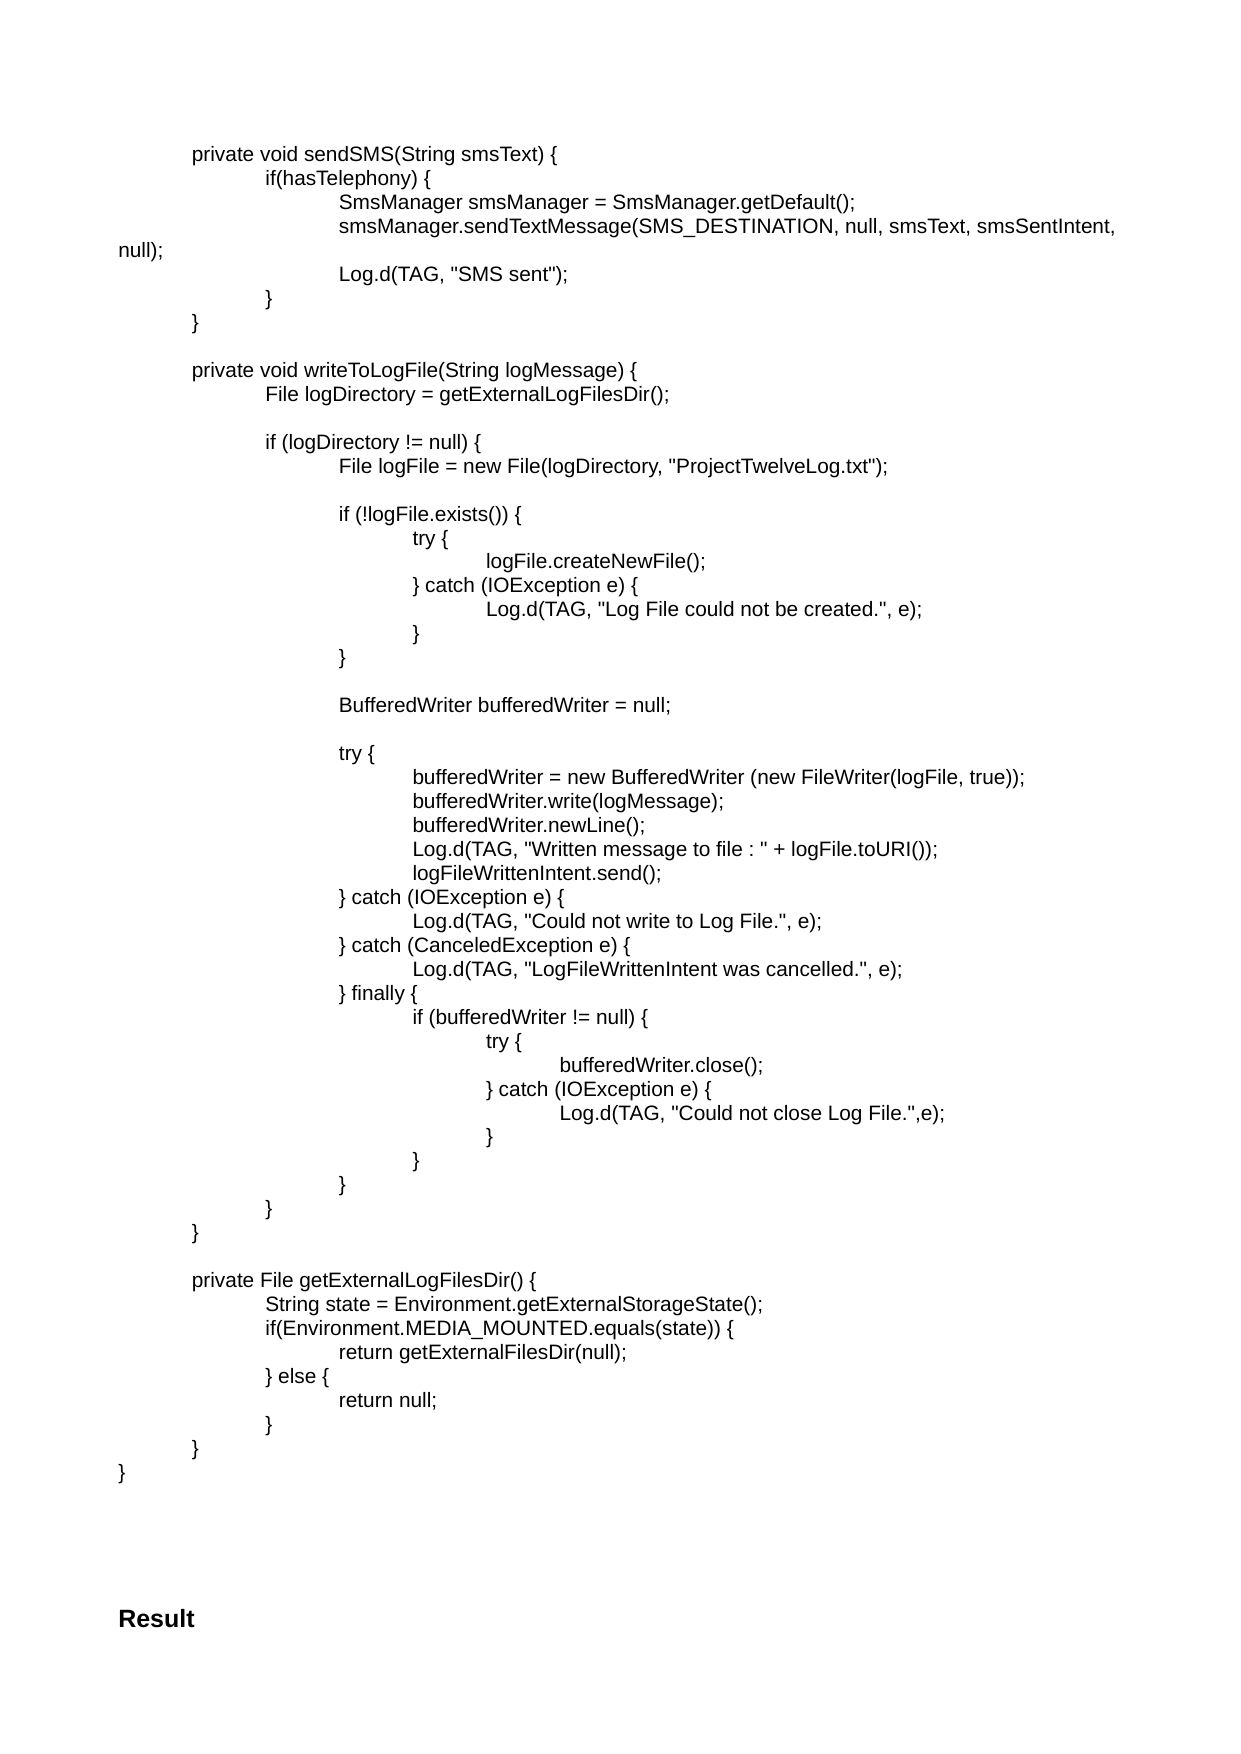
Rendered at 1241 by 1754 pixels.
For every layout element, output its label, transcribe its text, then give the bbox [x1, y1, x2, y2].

text Log.d(TAG, "Could not close Log File.",e); [118, 1100, 1122, 1124]
text logFile.createNewFile(); [118, 549, 1122, 573]
text } [118, 1172, 1122, 1196]
text Result [118, 1603, 1122, 1632]
text return getExternalFilesDir(null); [118, 1340, 1122, 1364]
text try { [118, 525, 1122, 549]
text if(Environment.MEDIA_MOUNTED.equals(state)) { [118, 1316, 1122, 1340]
text bufferedWriter.newLine(); [118, 813, 1122, 837]
text } catch (IOException e) { [118, 1076, 1122, 1100]
text return null; [118, 1388, 1122, 1412]
text } [118, 1412, 1122, 1436]
text Log.d(TAG, "Written message to file : " + logFile.toURI()); [118, 837, 1122, 861]
text bufferedWriter.close(); [118, 1052, 1122, 1076]
text Log.d(TAG, "Could not write to Log File.", e); [118, 909, 1122, 933]
text Log.d(TAG, "Log File could not be created.", e); [118, 597, 1122, 621]
text } [118, 1148, 1122, 1172]
text Log.d(TAG, "LogFileWrittenIntent was cancelled.", e); [118, 957, 1122, 981]
text } [118, 1124, 1122, 1148]
text } else { [118, 1364, 1122, 1388]
text String state = Environment.getExternalStorageState(); [118, 1292, 1122, 1316]
text try { [118, 1028, 1122, 1052]
text if (!logFile.exists()) { [118, 501, 1122, 525]
text BufferedWriter bufferedWriter = null; [118, 693, 1122, 717]
text } catch (IOException e) { [118, 885, 1122, 909]
text } [118, 286, 1122, 310]
text Log.d(TAG, "SMS sent"); [118, 262, 1122, 286]
text File logFile = new File(logDirectory, "ProjectTwelveLog.txt"); [118, 453, 1122, 477]
text } [118, 621, 1122, 645]
text } [118, 1220, 1122, 1244]
text } [118, 1460, 1122, 1484]
text } catch (IOException e) { [118, 573, 1122, 597]
text } [118, 1196, 1122, 1220]
text } [118, 1436, 1122, 1460]
text } [118, 645, 1122, 669]
text bufferedWriter = new BufferedWriter (new FileWriter(logFile, true)); [118, 765, 1122, 789]
text } finally { [118, 981, 1122, 1004]
text logFileWrittenIntent.send(); [118, 861, 1122, 885]
text private void sendSMS(String smsText) { [118, 142, 1122, 166]
text if(hasTelephony) { [118, 166, 1122, 190]
text if (logDirectory != null) { [118, 429, 1122, 453]
text } catch (CanceledException e) { [118, 933, 1122, 957]
text if (bufferedWriter != null) { [118, 1004, 1122, 1028]
text File logDirectory = getExternalLogFilesDir(); [118, 382, 1122, 406]
text try { [118, 741, 1122, 765]
text private File getExternalLogFilesDir() { [118, 1268, 1122, 1292]
text } [118, 310, 1122, 334]
text private void writeToLogFile(String logMessage) { [118, 358, 1122, 382]
text smsManager.sendTextMessage(SMS_DESTINATION, null, smsText, smsSentIntent, null); [118, 214, 1122, 262]
text bufferedWriter.write(logMessage); [118, 789, 1122, 813]
text SmsManager smsManager = SmsManager.getDefault(); [118, 190, 1122, 214]
